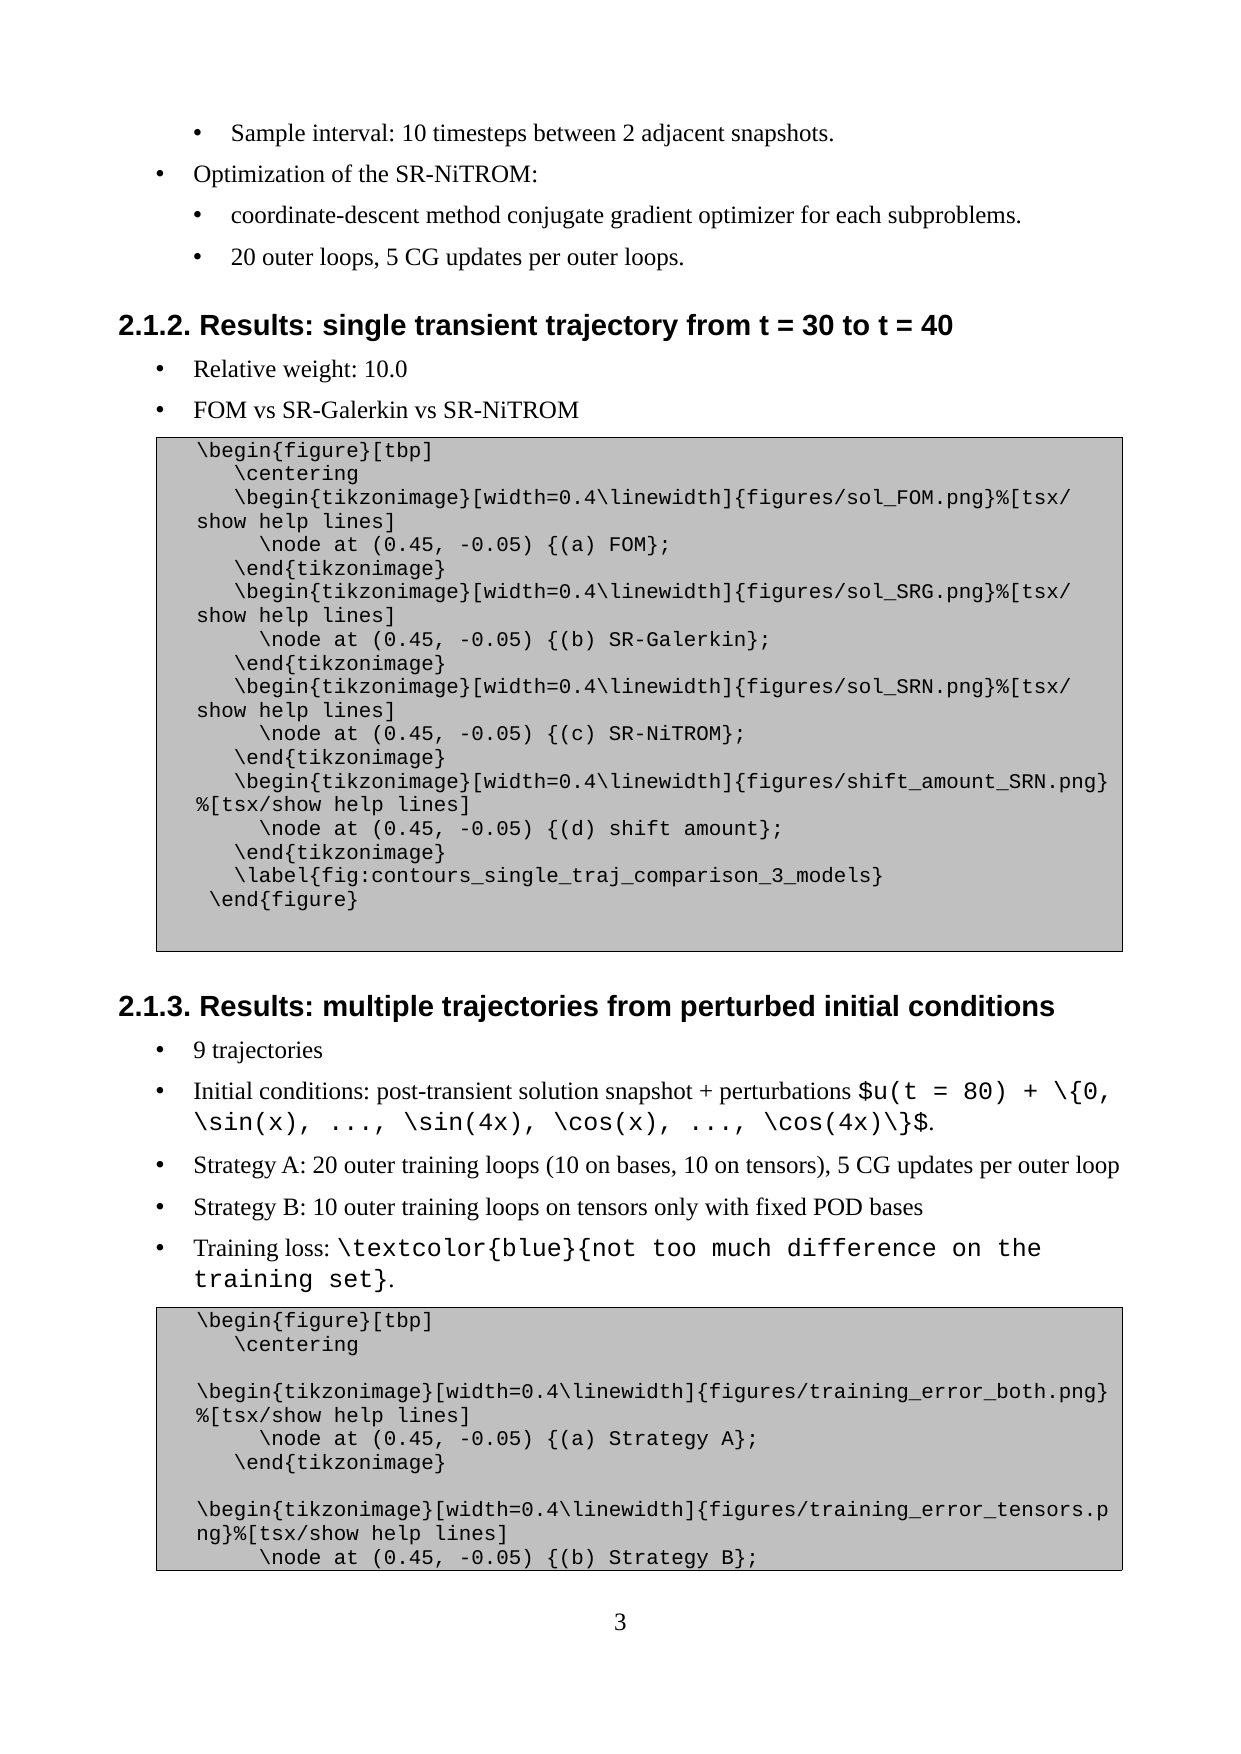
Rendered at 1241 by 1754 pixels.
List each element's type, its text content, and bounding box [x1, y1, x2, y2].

list 20 outer loops, 5 CG updates per outer loops. [193, 242, 1122, 271]
list \node at (0.45, -0.05) {(a) FOM}; [157, 531, 1122, 555]
list \label{fig:contours_single_traj_comparison_3_models} [157, 862, 1122, 886]
list Strategy A: 20 outer training loops (10 on bases, 10 on tensors), 5 CG updates per outer loop [156, 1151, 1122, 1179]
list Initial conditions: post-transient solution snapshot + perturbations $u(t = 80) + \{0, \sin(x), ..., \sin(4x), \cos(x), ..., \cos(4x)\}$. [156, 1076, 1122, 1138]
list \end{tikzonimage} [157, 555, 1122, 578]
list Training loss: \textcolor{blue}{not too much difference on the training set}. [156, 1233, 1122, 1295]
list 9 trajectories [156, 1035, 1122, 1064]
list \centering [157, 1331, 1122, 1354]
list \begin{tikzonimage}[width=0.4\linewidth]{figures/sol_SRG.png}%[tsx/show help lines] [157, 578, 1122, 626]
list \node at (0.45, -0.05) {(b) SR-Galerkin}; [157, 626, 1122, 649]
list \begin{figure}[tbp] [157, 438, 1122, 460]
list \node at (0.45, -0.05) {(a) Strategy A}; [157, 1425, 1122, 1449]
list \end{figure} [157, 886, 1122, 913]
subtitle Results: multiple trajectories from perturbed initial conditions [118, 989, 1122, 1023]
list \end{tikzonimage} [157, 649, 1122, 673]
list Sample interval: 10 timesteps between 2 adjacent snapshots. [193, 118, 1122, 147]
list \node at (0.45, -0.05) {(b) Strategy B}; [157, 1544, 1122, 1570]
list \begin{figure}[tbp] [157, 1308, 1122, 1331]
list Strategy B: 10 outer training loops on tensors only with fixed POD bases [156, 1192, 1122, 1221]
list \centering [157, 460, 1122, 484]
list \begin{tikzonimage}[width=0.4\linewidth]{figures/training_error_both.png}%[tsx/show help lines] [157, 1354, 1122, 1425]
subtitle Results: single transient trajectory from t = 30 to t = 40 [118, 308, 1122, 342]
list \end{tikzonimage} [157, 744, 1122, 768]
list \end{tikzonimage} [157, 1449, 1122, 1473]
list \begin{tikzonimage}[width=0.4\linewidth]{figures/shift_amount_SRN.png}%[tsx/show help lines] [157, 768, 1122, 815]
list Relative weight: 10.0 [156, 354, 1122, 383]
list \end{tikzonimage} [157, 839, 1122, 862]
list FOM vs SR-Galerkin vs SR-NiTROM [156, 395, 1122, 424]
list \node at (0.45, -0.05) {(c) SR-NiTROM}; [157, 720, 1122, 744]
list \begin{tikzonimage}[width=0.4\linewidth]{figures/sol_FOM.png}%[tsx/show help lines] [157, 484, 1122, 531]
list coordinate-descent method conjugate gradient optimizer for each subproblems. [193, 201, 1122, 229]
list \node at (0.45, -0.05) {(d) shift amount}; [157, 815, 1122, 839]
list \begin{tikzonimage}[width=0.4\linewidth]{figures/training_error_tensors.png}%[tsx/show help lines] [157, 1473, 1122, 1544]
list Optimization of the SR-NiTROM: [156, 159, 1122, 188]
list \begin{tikzonimage}[width=0.4\linewidth]{figures/sol_SRN.png}%[tsx/show help lines] [157, 673, 1122, 720]
